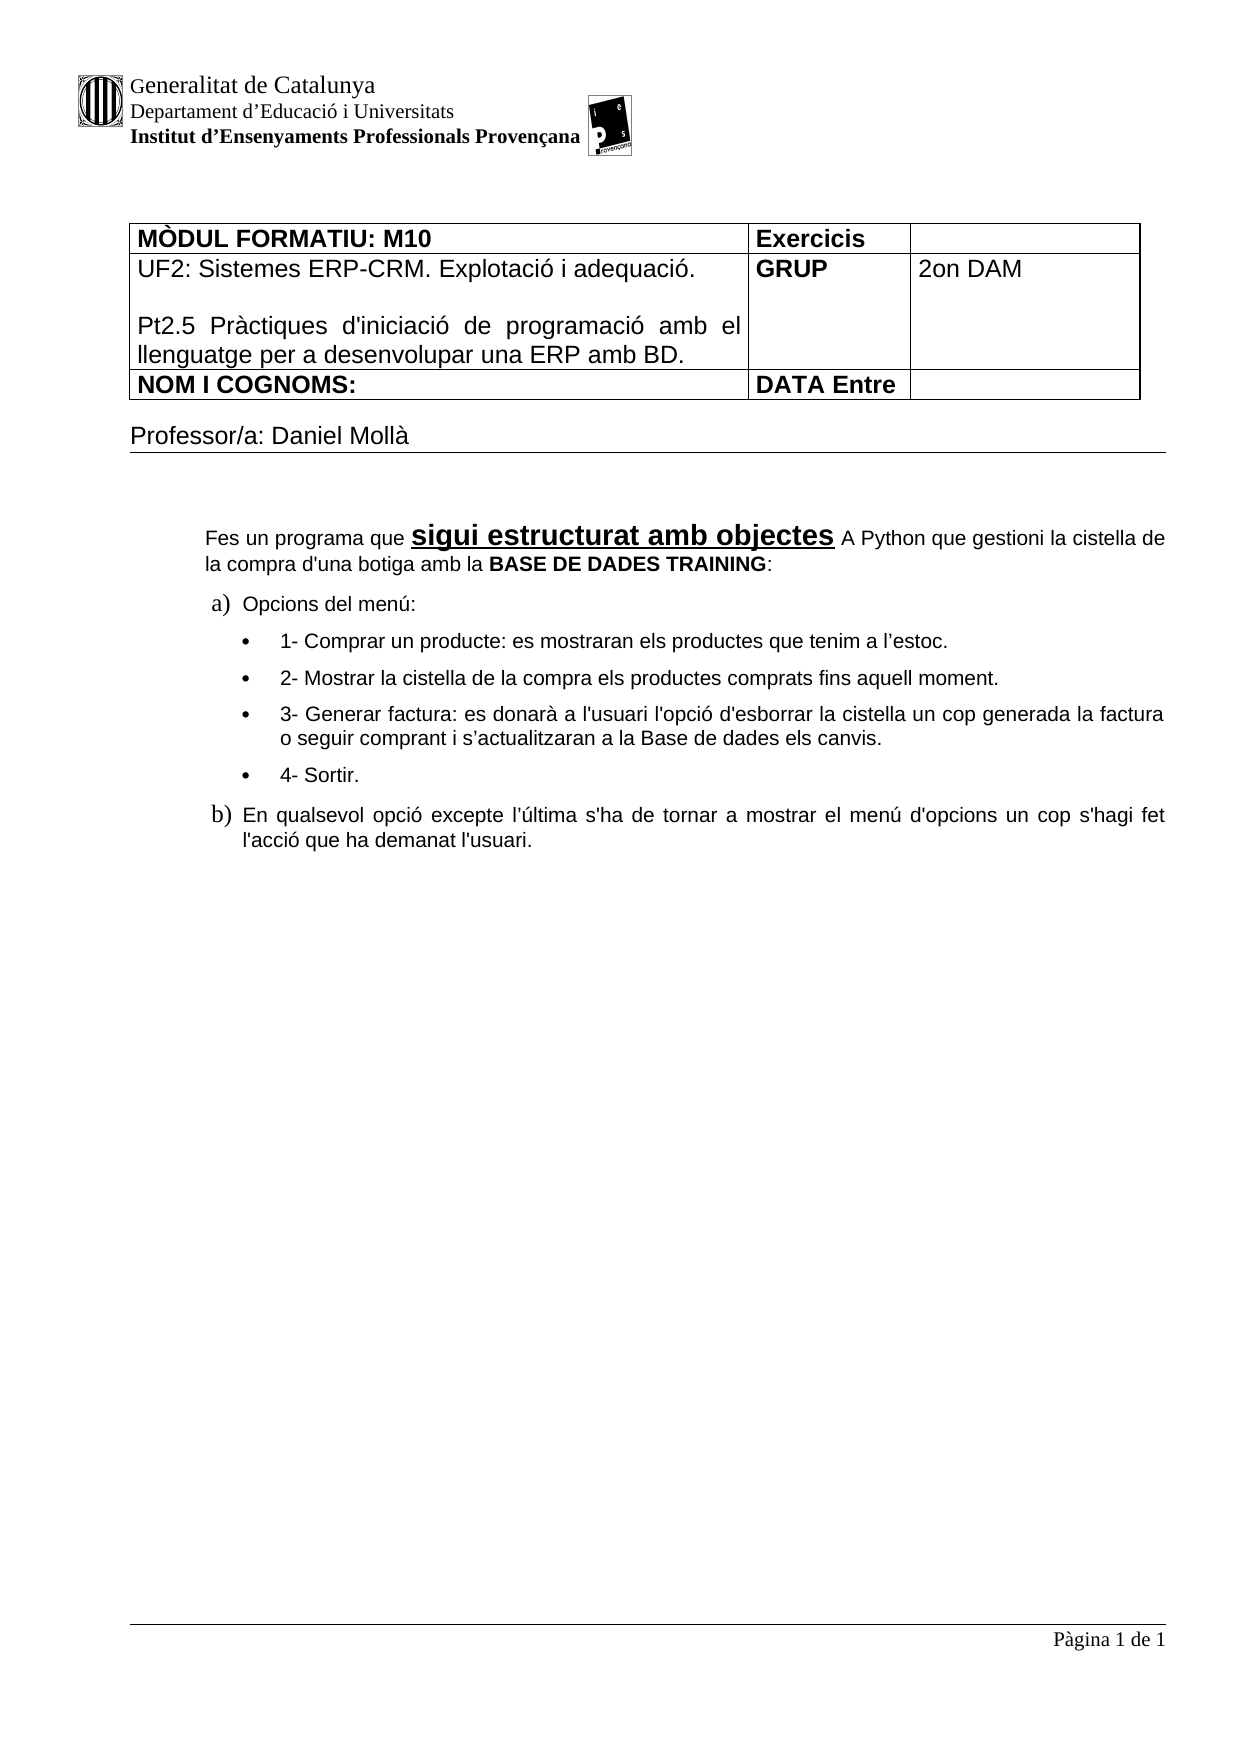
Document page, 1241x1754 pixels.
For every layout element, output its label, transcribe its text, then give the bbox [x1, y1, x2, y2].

list 1- Comprar un producte: es mostraran els productes que tenim a l’estoc. [242, 629, 1166, 653]
list 4- Sortir. [242, 762, 1166, 786]
picture [79, 76, 122, 126]
picture [589, 96, 631, 155]
list En qualsevol opció excepte l’última s'ha de tornar a mostrar el menú d'opcions un cop s'hagi fet l'acció que ha demanat l'usuari. [205, 799, 1166, 852]
list 2- Mostrar la cistella de la compra els productes comprats fins aquell moment. [242, 666, 1166, 689]
list Fes un programa que sigui estructurat amb objectes A Python que gestioni la cistella de la compra d'una botiga amb la BASE DE DADES TRAINING: [167, 518, 1166, 575]
list Opcions del menú: [205, 588, 1166, 617]
list 3- Generar factura: es donarà a l'usuari l'opció d'esborrar la cistella un cop generada la factura o seguir comprant i s’actualitzaran a la Base de dades els canvis. [242, 702, 1166, 750]
